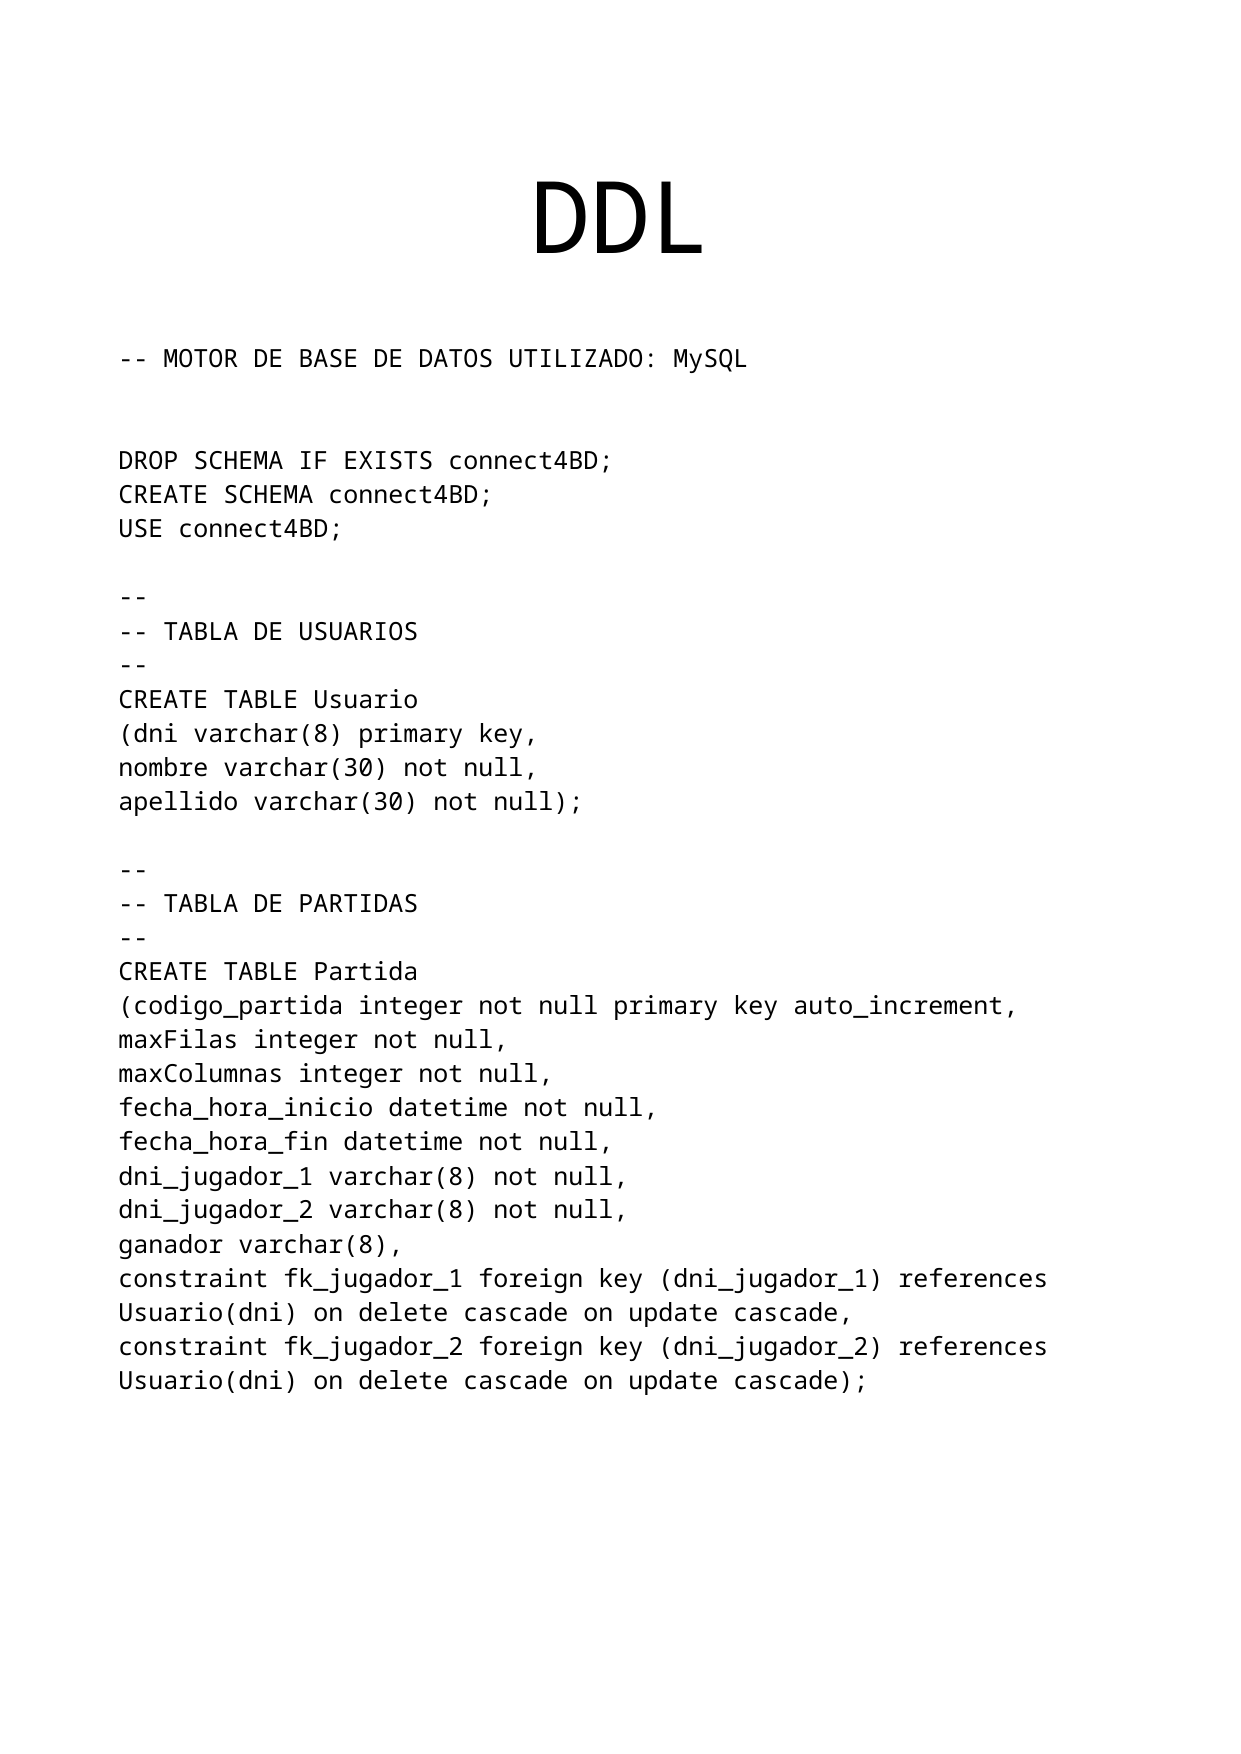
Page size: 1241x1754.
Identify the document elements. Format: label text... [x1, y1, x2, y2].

text -- TABLA DE PARTIDAS [118, 886, 1122, 920]
text CREATE SCHEMA connect4BD; [118, 477, 1122, 511]
text maxFilas integer not null, [118, 1022, 1122, 1056]
text CREATE TABLE Partida [118, 954, 1122, 988]
text maxColumnas integer not null, [118, 1056, 1122, 1090]
text -- [118, 647, 1122, 681]
text (dni varchar(8) primary key, [118, 715, 1122, 749]
text -- [118, 579, 1122, 613]
text -- [118, 920, 1122, 954]
text -- MOTOR DE BASE DE DATOS UTILIZADO: MySQL [118, 341, 1122, 375]
text dni_jugador_2 varchar(8) not null, [118, 1192, 1122, 1226]
text constraint fk_jugador_2 foreign key (dni_jugador_2) references Usuario(dni) on delete cascade on update cascade); [118, 1328, 1122, 1397]
text ganador varchar(8), [118, 1226, 1122, 1260]
text (codigo_partida integer not null primary key auto_increment, [118, 988, 1122, 1022]
text DDL [118, 147, 1122, 283]
text -- [118, 852, 1122, 886]
text USE connect4BD; [118, 511, 1122, 545]
text nombre varchar(30) not null, [118, 749, 1122, 783]
text fecha_hora_fin datetime not null, [118, 1124, 1122, 1158]
text CREATE TABLE Usuario [118, 681, 1122, 715]
text apellido varchar(30) not null); [118, 783, 1122, 817]
text dni_jugador_1 varchar(8) not null, [118, 1158, 1122, 1192]
text -- TABLA DE USUARIOS [118, 613, 1122, 647]
text DROP SCHEMA IF EXISTS connect4BD; [118, 443, 1122, 477]
text constraint fk_jugador_1 foreign key (dni_jugador_1) references Usuario(dni) on delete cascade on update cascade, [118, 1260, 1122, 1328]
text fecha_hora_inicio datetime not null, [118, 1090, 1122, 1124]
